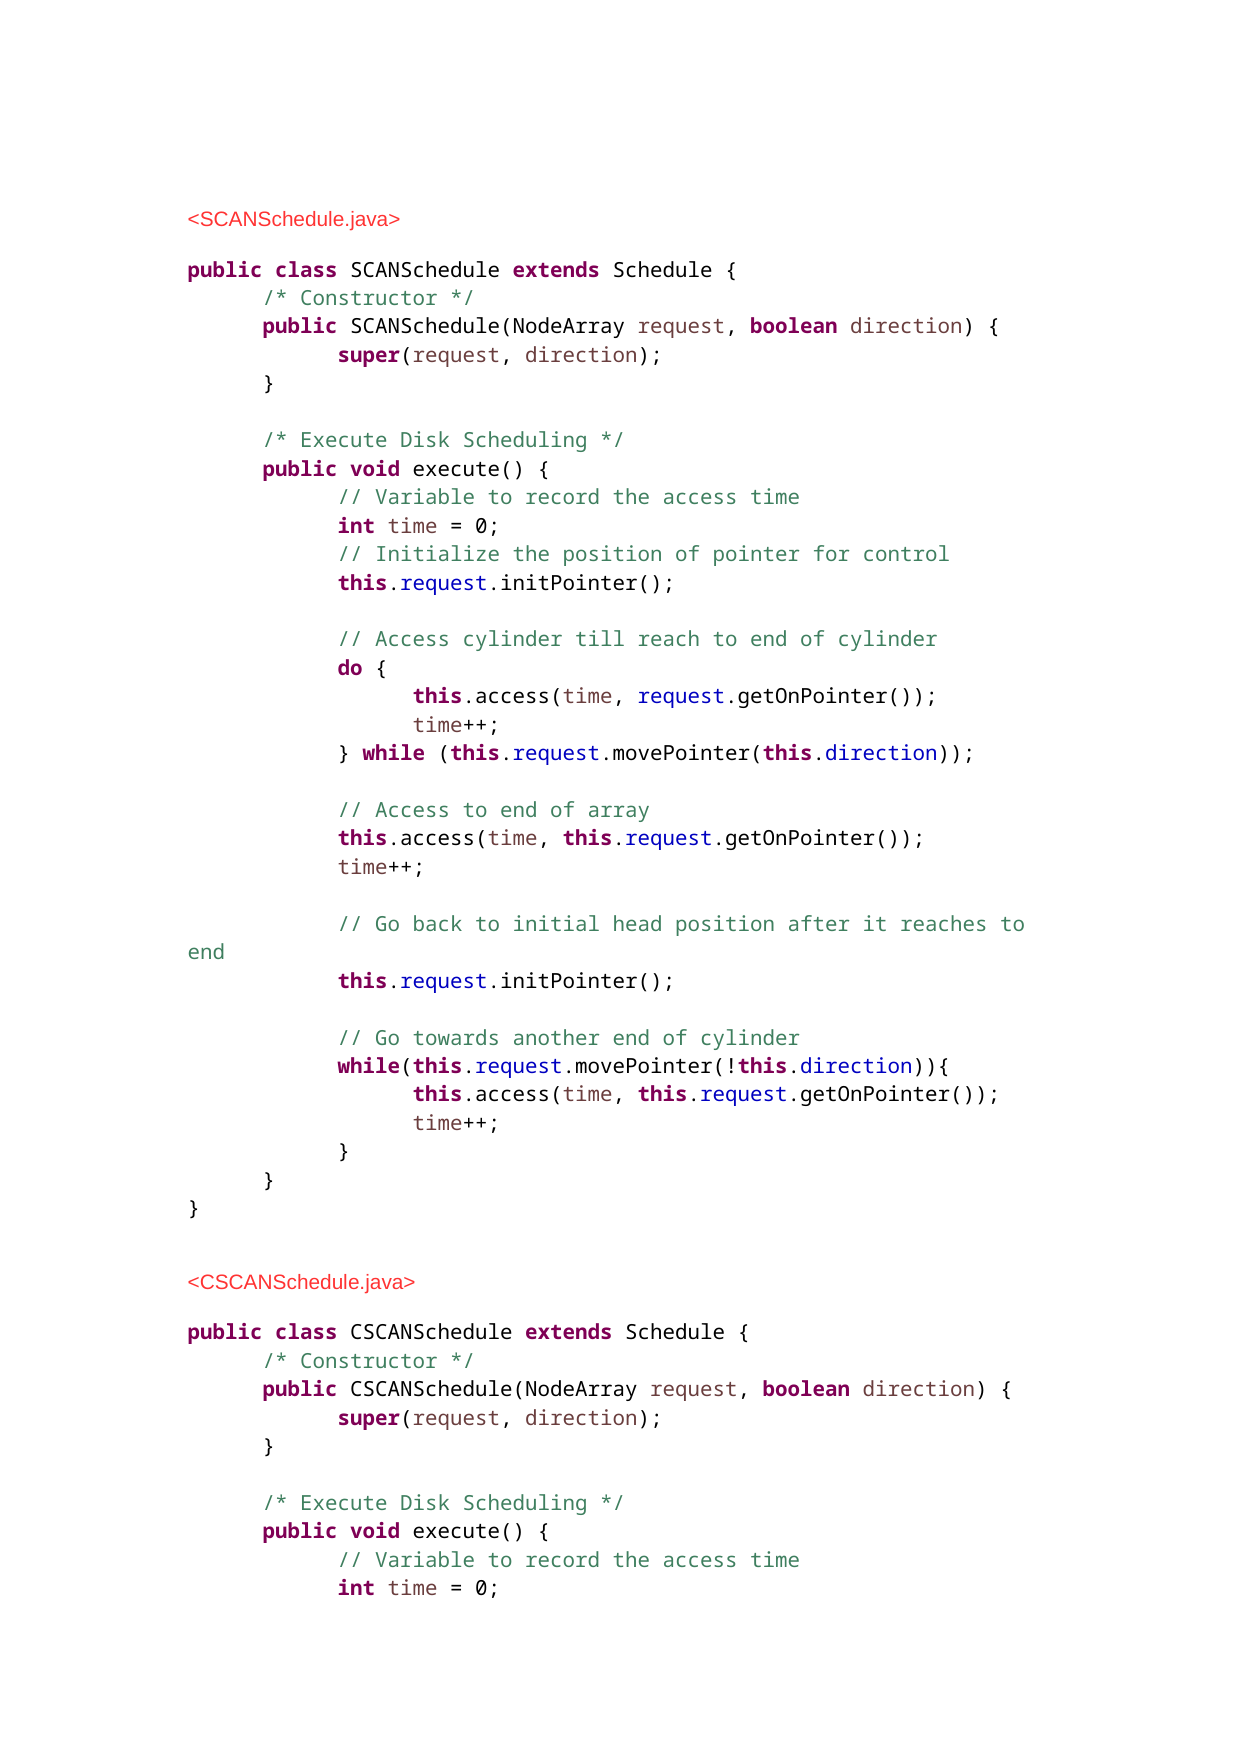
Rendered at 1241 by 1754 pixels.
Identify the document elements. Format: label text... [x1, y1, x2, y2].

text time++; [187, 1108, 1053, 1136]
text <CSCANSchedule.java> [187, 1269, 1053, 1293]
text public SCANSchedule(NodeArray request, boolean direction) { [187, 312, 1053, 340]
text // Variable to record the access time [187, 1545, 1053, 1573]
text this.access(time, this.request.getOnPointer()); [187, 1079, 1053, 1108]
text public void execute() { [187, 1517, 1053, 1545]
text public CSCANSchedule(NodeArray request, boolean direction) { [187, 1374, 1053, 1403]
text // Go back to initial head position after it reaches to end [187, 909, 1053, 966]
text time++; [187, 852, 1053, 880]
text /* Constructor */ [187, 283, 1053, 312]
text this.access(time, request.getOnPointer()); [187, 681, 1053, 710]
text while(this.request.movePointer(!this.direction)){ [187, 1051, 1053, 1079]
text } [187, 1431, 1053, 1460]
text } [187, 1193, 1053, 1222]
text this.request.initPointer(); [187, 568, 1053, 596]
text // Go towards another end of cylinder [187, 1023, 1053, 1051]
text /* Execute Disk Scheduling */ [187, 425, 1053, 454]
text // Variable to record the access time [187, 482, 1053, 511]
text time++; [187, 710, 1053, 738]
text } while (this.request.movePointer(this.direction)); [187, 738, 1053, 767]
text public class SCANSchedule extends Schedule { [187, 255, 1053, 283]
text public class CSCANSchedule extends Schedule { [187, 1317, 1053, 1346]
text this.request.initPointer(); [187, 966, 1053, 994]
text super(request, direction); [187, 340, 1053, 368]
text do { [187, 653, 1053, 681]
text // Access to end of array [187, 795, 1053, 823]
text } [187, 368, 1053, 397]
text this.access(time, this.request.getOnPointer()); [187, 823, 1053, 852]
text } [187, 1165, 1053, 1193]
text // Access cylinder till reach to end of cylinder [187, 624, 1053, 653]
text super(request, direction); [187, 1403, 1053, 1431]
text public void execute() { [187, 454, 1053, 482]
text } [187, 1136, 1053, 1165]
text // Initialize the position of pointer for control [187, 539, 1053, 568]
text int time = 0; [187, 1573, 1053, 1602]
text /* Constructor */ [187, 1346, 1053, 1374]
text int time = 0; [187, 511, 1053, 539]
text /* Execute Disk Scheduling */ [187, 1488, 1053, 1517]
text <SCANSchedule.java> [187, 207, 1053, 231]
